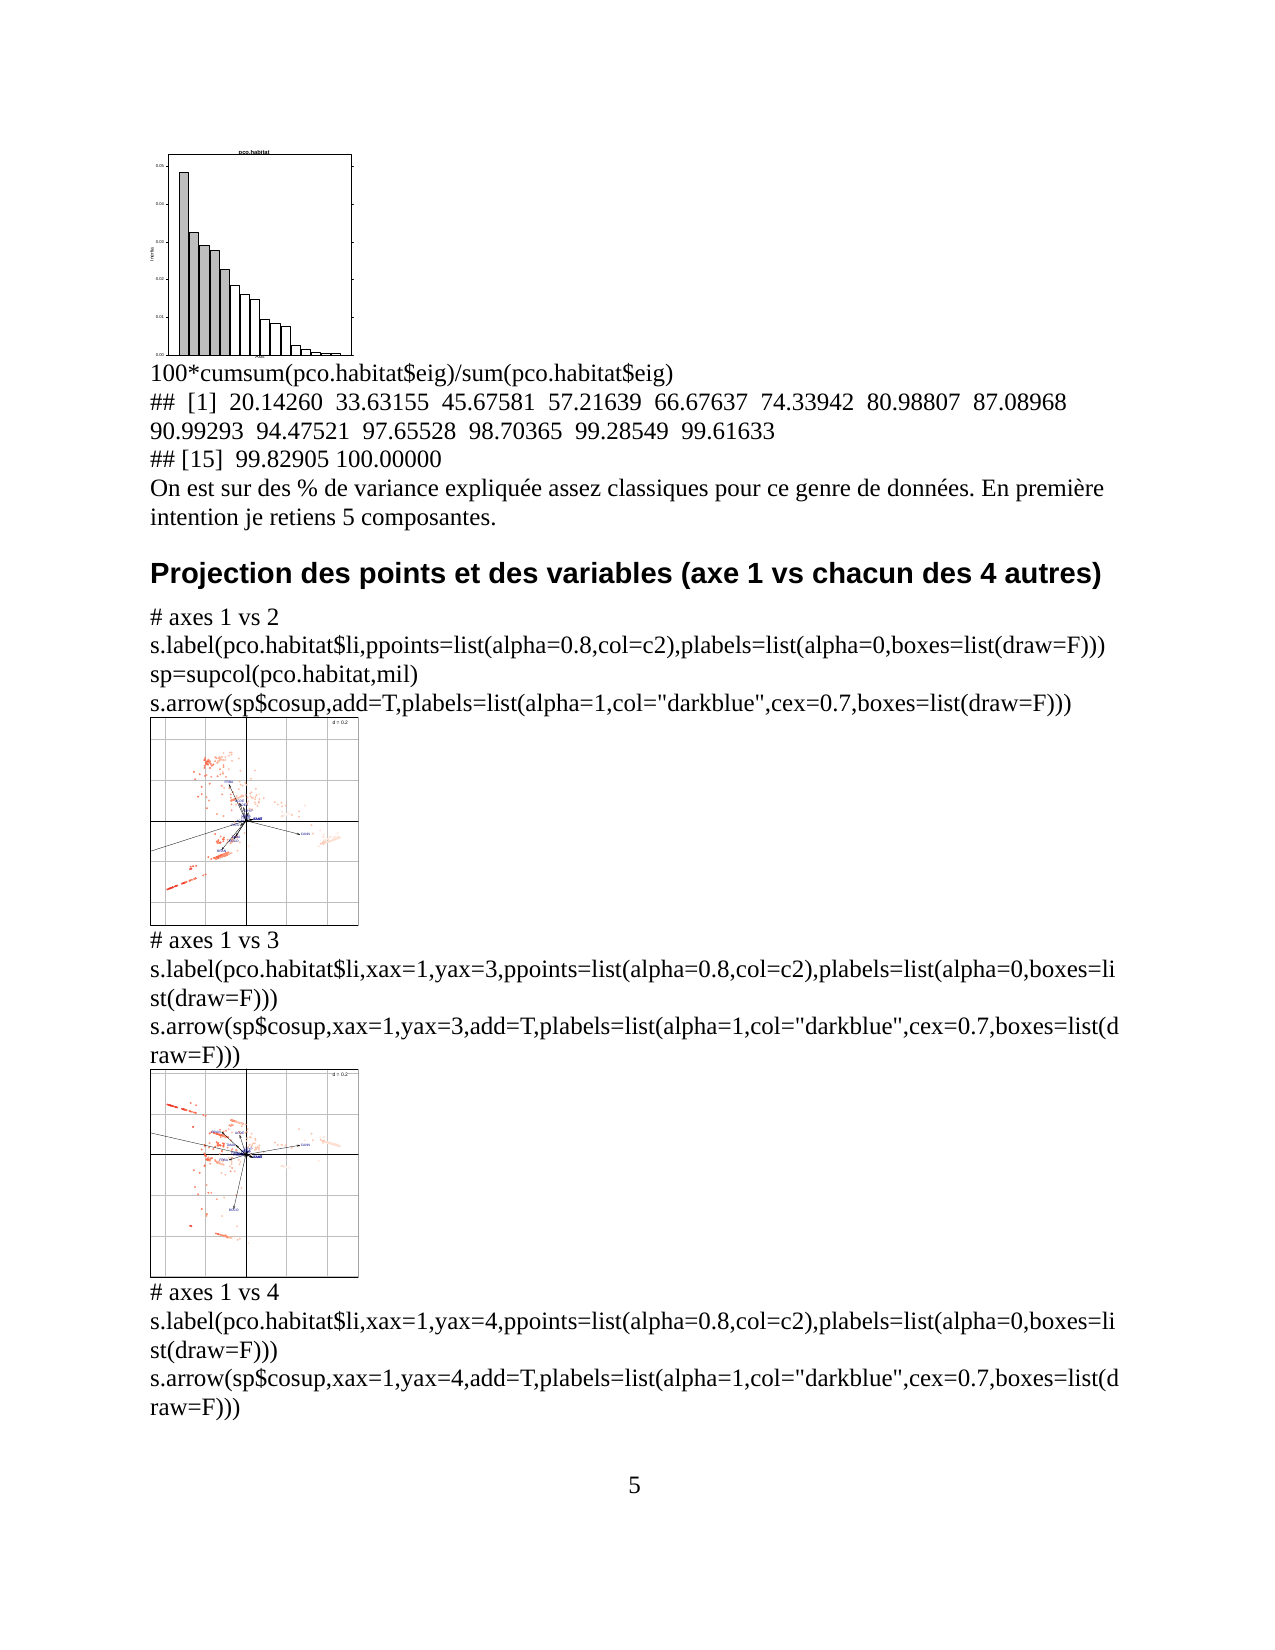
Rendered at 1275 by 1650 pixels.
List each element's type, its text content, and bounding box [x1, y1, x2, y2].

text s.label(pco.habitat$li,xax=1,yax=3,ppoints=list(alpha=0.8,col=c2),plabels=list(alpha=0,boxes=list(draw=F))) [150, 954, 1125, 1011]
text s.label(pco.habitat$li,xax=1,yax=4,ppoints=list(alpha=0.8,col=c2),plabels=list(alpha=0,boxes=list(draw=F))) [150, 1306, 1125, 1363]
text sp=supcol(pco.habitat,mil) [150, 659, 1125, 688]
text ## [1] 20.14260 33.63155 45.67581 57.21639 66.67637 74.33942 80.98807 87.08968 90.99293 94.47521 97.65528 98.70365 99.28549 99.61633 [150, 387, 1125, 444]
text s.arrow(sp$cosup,add=T,plabels=list(alpha=1,col="darkblue",cex=0.7,boxes=list(draw=F))) [150, 688, 1125, 717]
text s.arrow(sp$cosup,xax=1,yax=4,add=T,plabels=list(alpha=1,col="darkblue",cex=0.7,boxes=list(draw=F))) [150, 1363, 1125, 1421]
text # axes 1 vs 3 [150, 925, 1125, 954]
text ## [15] 99.82905 100.00000 [150, 444, 1125, 473]
text 100*cumsum(pco.habitat$eig)/sum(pco.habitat$eig) [150, 358, 1125, 387]
text s.label(pco.habitat$li,ppoints=list(alpha=0.8,col=c2),plabels=list(alpha=0,boxes=list(draw=F))) [150, 631, 1125, 659]
text s.arrow(sp$cosup,xax=1,yax=3,add=T,plabels=list(alpha=1,col="darkblue",cex=0.7,boxes=list(draw=F))) [150, 1011, 1125, 1069]
text On est sur des % de variance expliquée assez classiques pour ce genre de données. En première intention je retiens 5 composantes. [150, 473, 1125, 531]
text # axes 1 vs 4 [150, 1277, 1125, 1306]
subtitle Projection des points et des variables (axe 1 vs chacun des 4 autres) [150, 556, 1125, 589]
text # axes 1 vs 2 [150, 602, 1125, 631]
